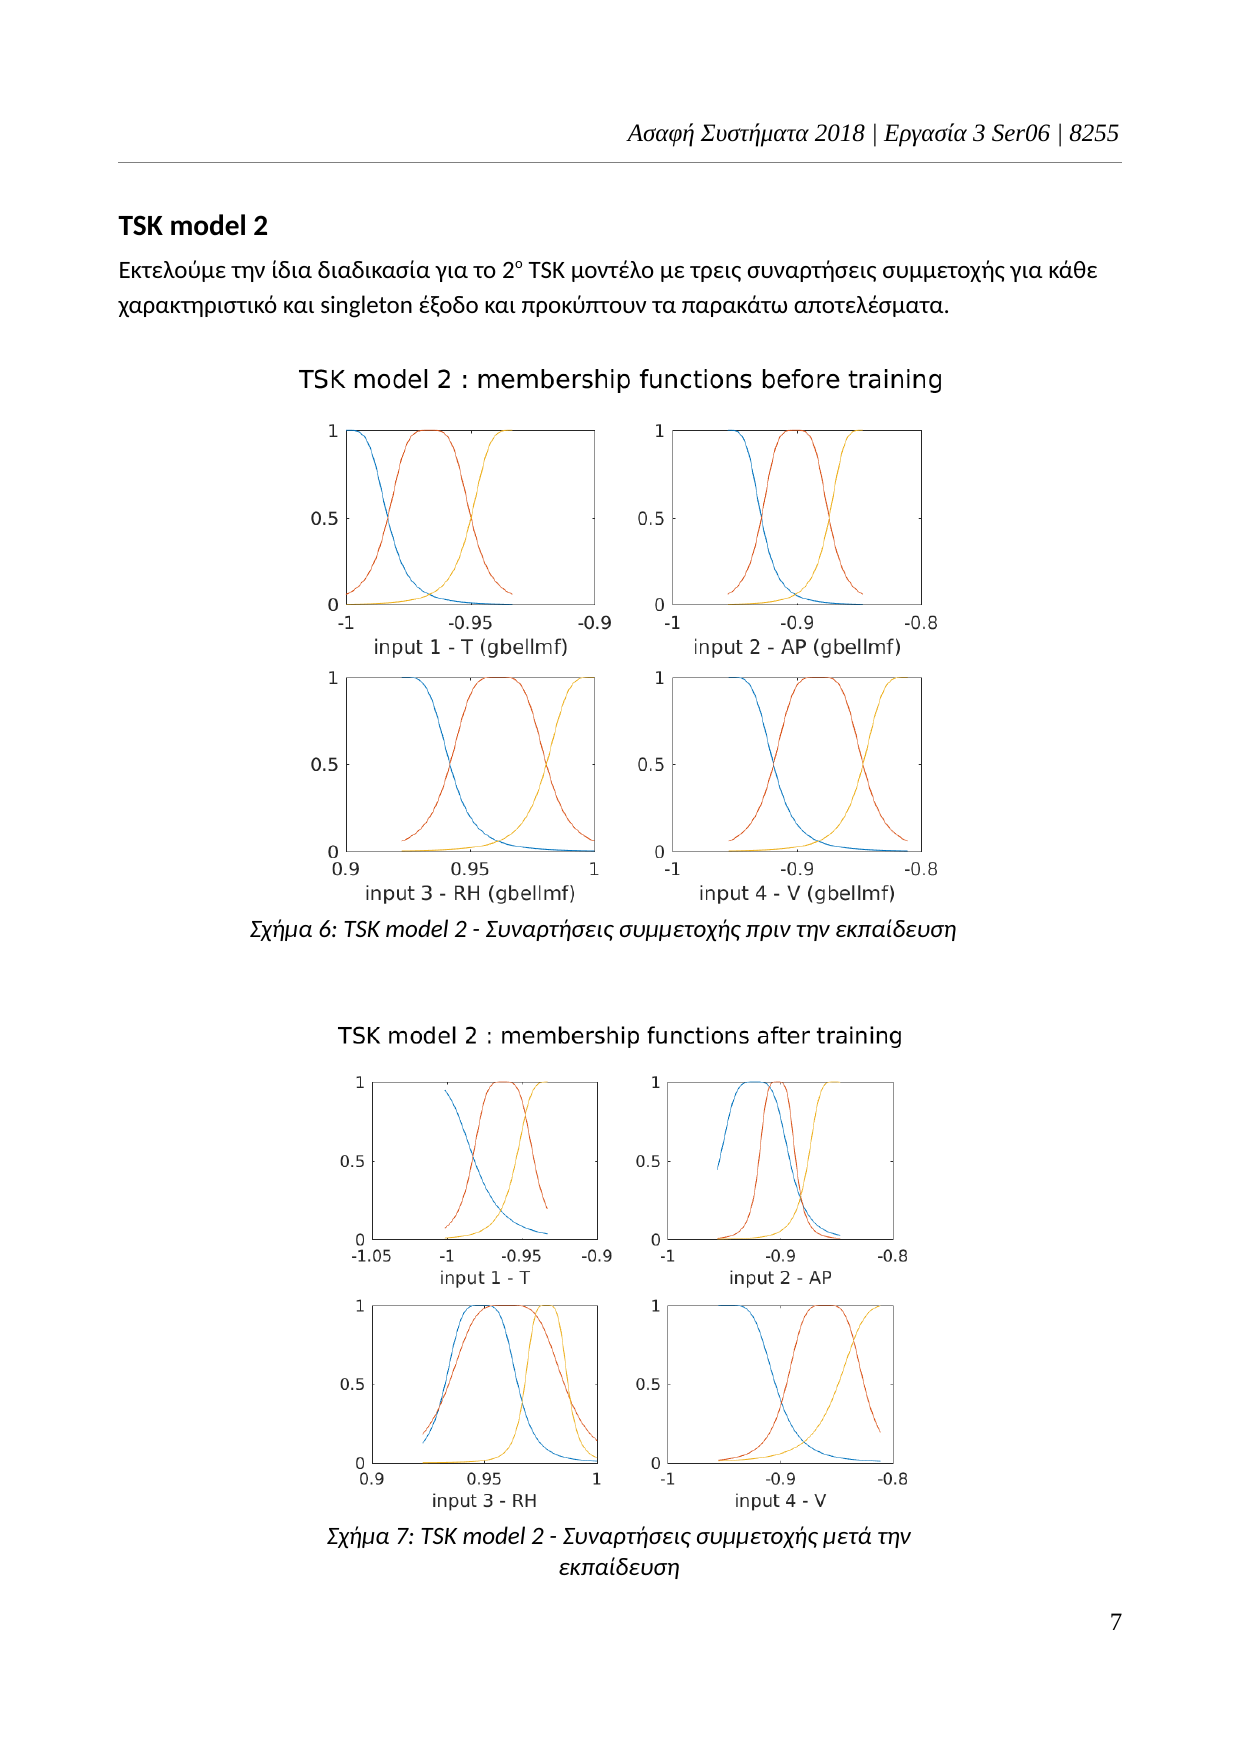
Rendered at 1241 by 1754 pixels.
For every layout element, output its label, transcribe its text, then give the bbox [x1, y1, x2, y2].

text Εκτελούμε την ίδια διαδικασία για το 2ο TSK μοντέλο με τρεις συναρτήσεις συμμετοχής για κάθε χαρακτηριστικό και singleton έξοδο και προκύπτουν τα παρακάτω αποτελέσματα. [118, 255, 1122, 320]
picture [249, 351, 991, 908]
text Σχήμα 7: TSK model 2 - Συναρτήσεις συμμετοχής μετά την εκπαίδευση [284, 1514, 956, 1581]
text Σχήμα 6: TSK model 2 - Συναρτήσεις συμμετοχής πριν την εκπαίδευση [249, 908, 991, 944]
subtitle TSK model 2 [118, 206, 1122, 242]
picture [284, 1010, 956, 1514]
